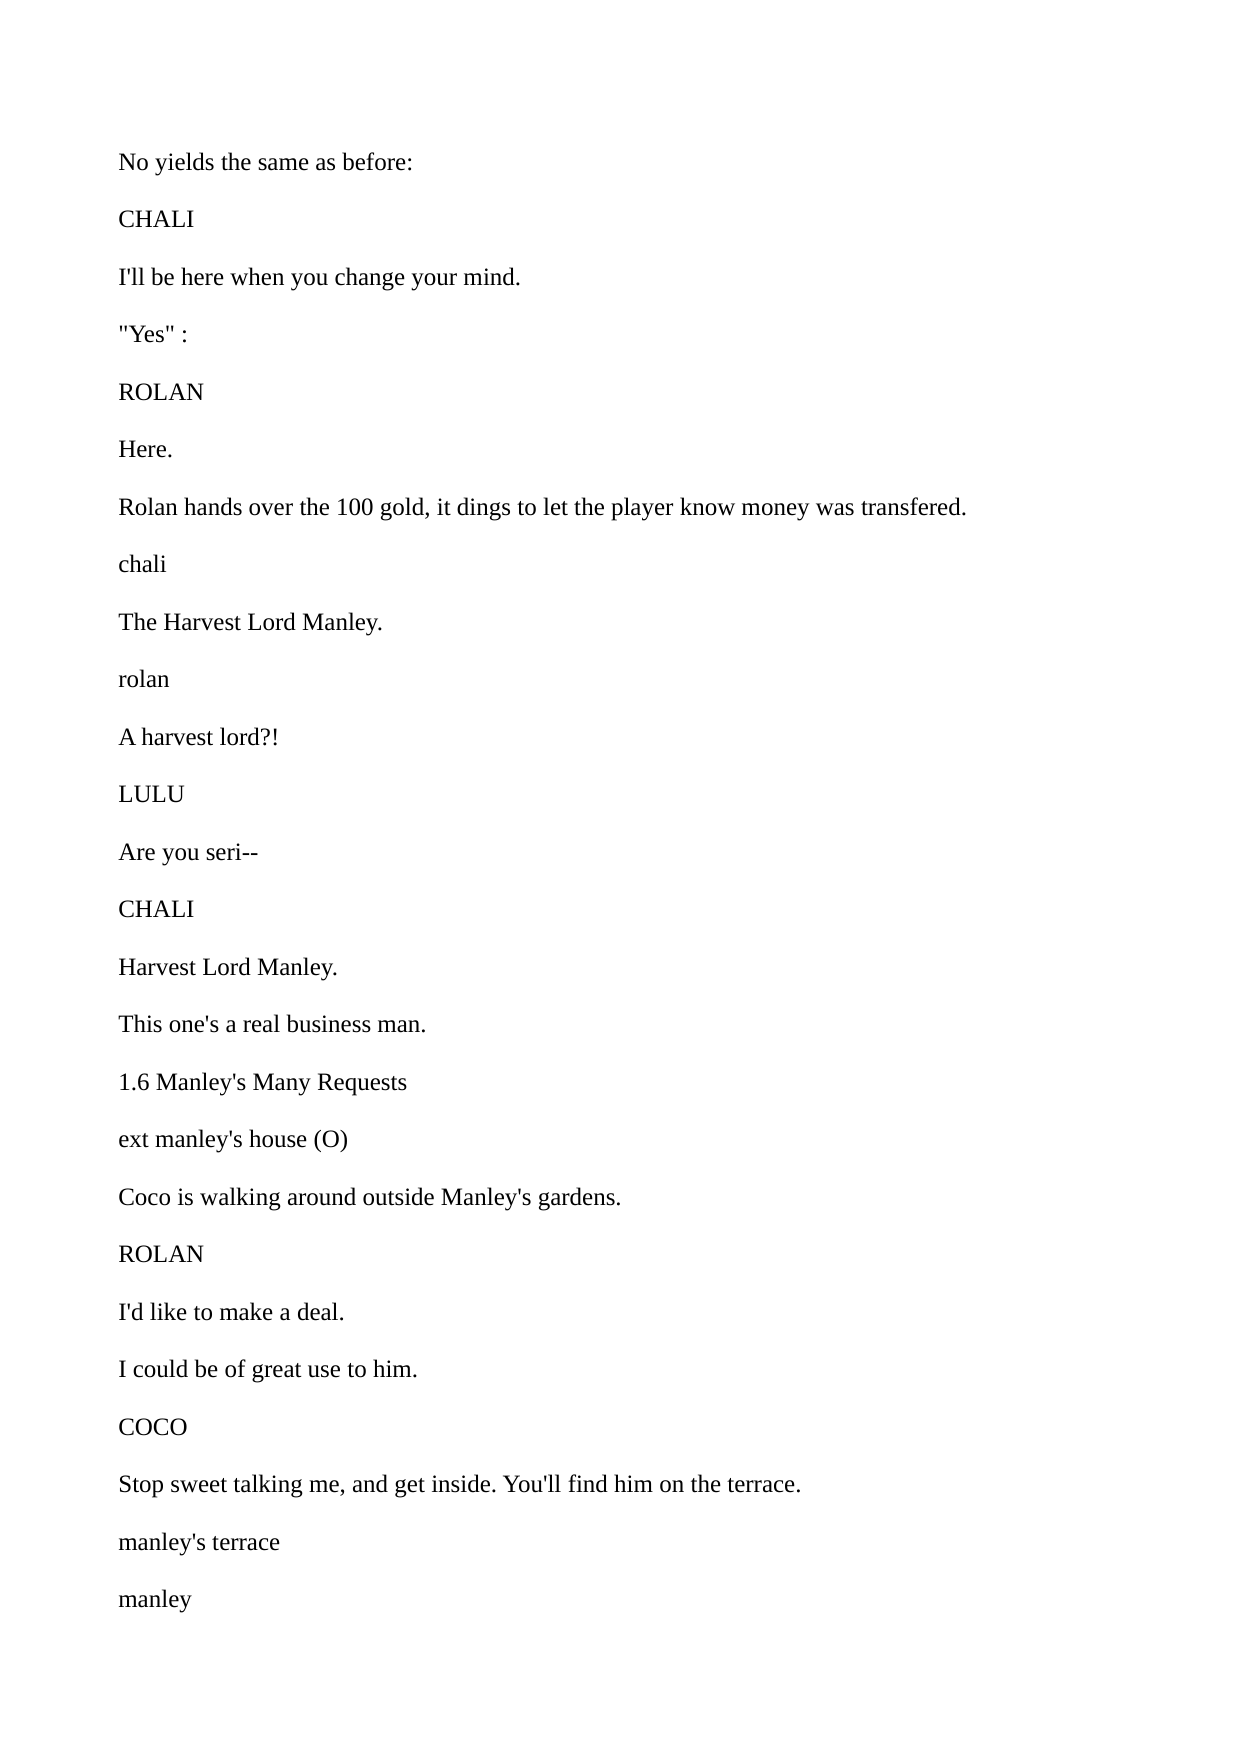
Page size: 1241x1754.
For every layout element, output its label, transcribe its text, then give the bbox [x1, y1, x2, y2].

text chali [118, 549, 1122, 578]
text I could be of great use to him. [118, 1354, 1122, 1383]
text Coco is walking around outside Manley's gardens. [118, 1182, 1122, 1211]
text manley [118, 1584, 1122, 1613]
text "Yes" : [118, 319, 1122, 348]
text Stop sweet talking me, and get inside. You'll find him on the terrace. [118, 1469, 1122, 1498]
text 1.6 Manley's Many Requests [118, 1067, 1122, 1096]
text CHALI [118, 204, 1122, 233]
text COCO [118, 1412, 1122, 1441]
text manley's terrace [118, 1527, 1122, 1556]
text LULU [118, 779, 1122, 808]
text ROLAN [118, 377, 1122, 406]
text Are you seri-- [118, 837, 1122, 866]
text Rolan hands over the 100 gold, it dings to let the player know money was transfered. [118, 492, 1122, 521]
text I'd like to make a deal. [118, 1297, 1122, 1326]
text Harvest Lord Manley. [118, 952, 1122, 981]
text CHALI [118, 894, 1122, 923]
text I'll be here when you change your mind. [118, 262, 1122, 291]
text ext manley's house (O) [118, 1124, 1122, 1153]
text The Harvest Lord Manley. [118, 607, 1122, 636]
text A harvest lord?! [118, 722, 1122, 751]
text Here. [118, 434, 1122, 463]
text No yields the same as before: [118, 147, 1122, 176]
text ROLAN [118, 1239, 1122, 1268]
text rolan [118, 664, 1122, 693]
text This one's a real business man. [118, 1009, 1122, 1038]
